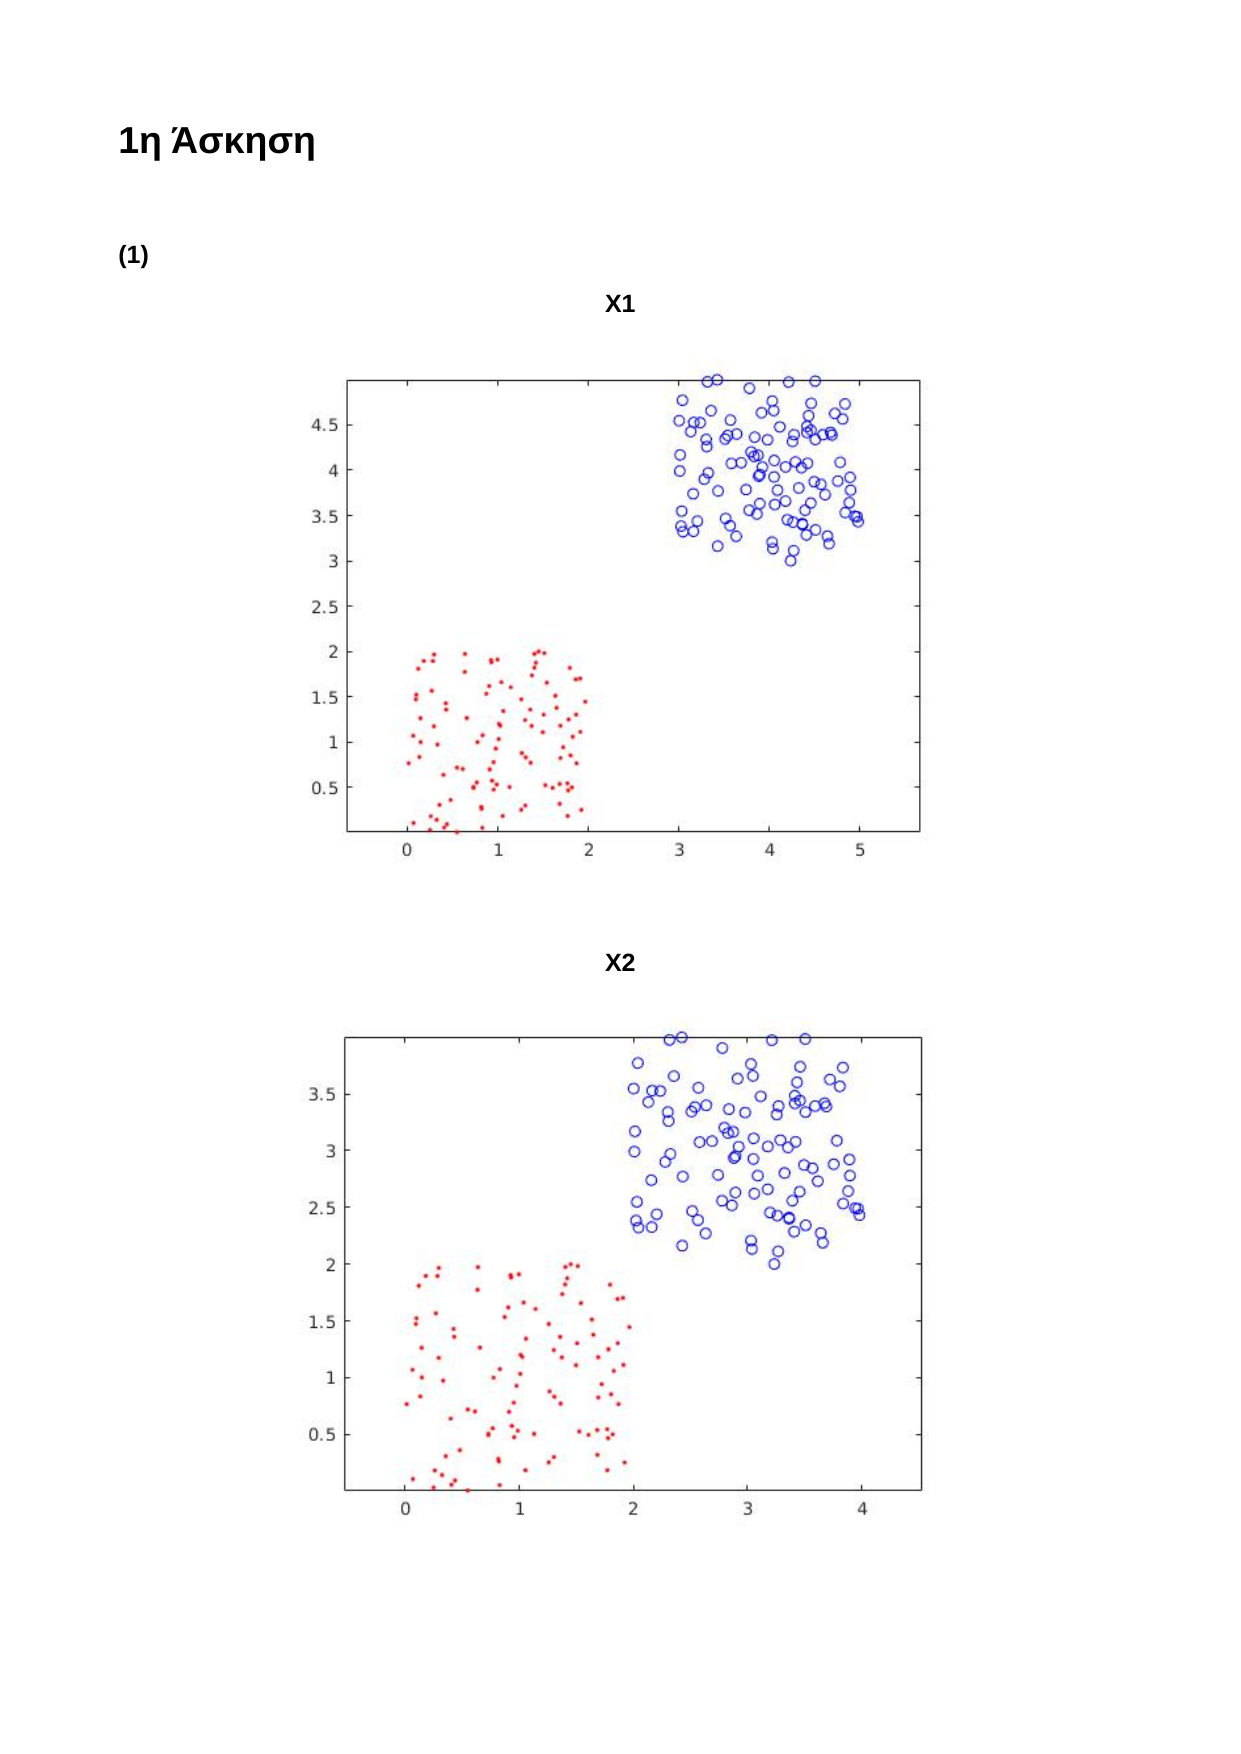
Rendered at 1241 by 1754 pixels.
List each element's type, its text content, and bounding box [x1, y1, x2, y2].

subtitle 1η Άσκηση [118, 118, 1122, 161]
text Χ2 [118, 948, 1122, 977]
text Χ1 [118, 289, 1122, 318]
picture [247, 997, 993, 1552]
picture [247, 338, 994, 894]
text (1) [118, 240, 1122, 269]
